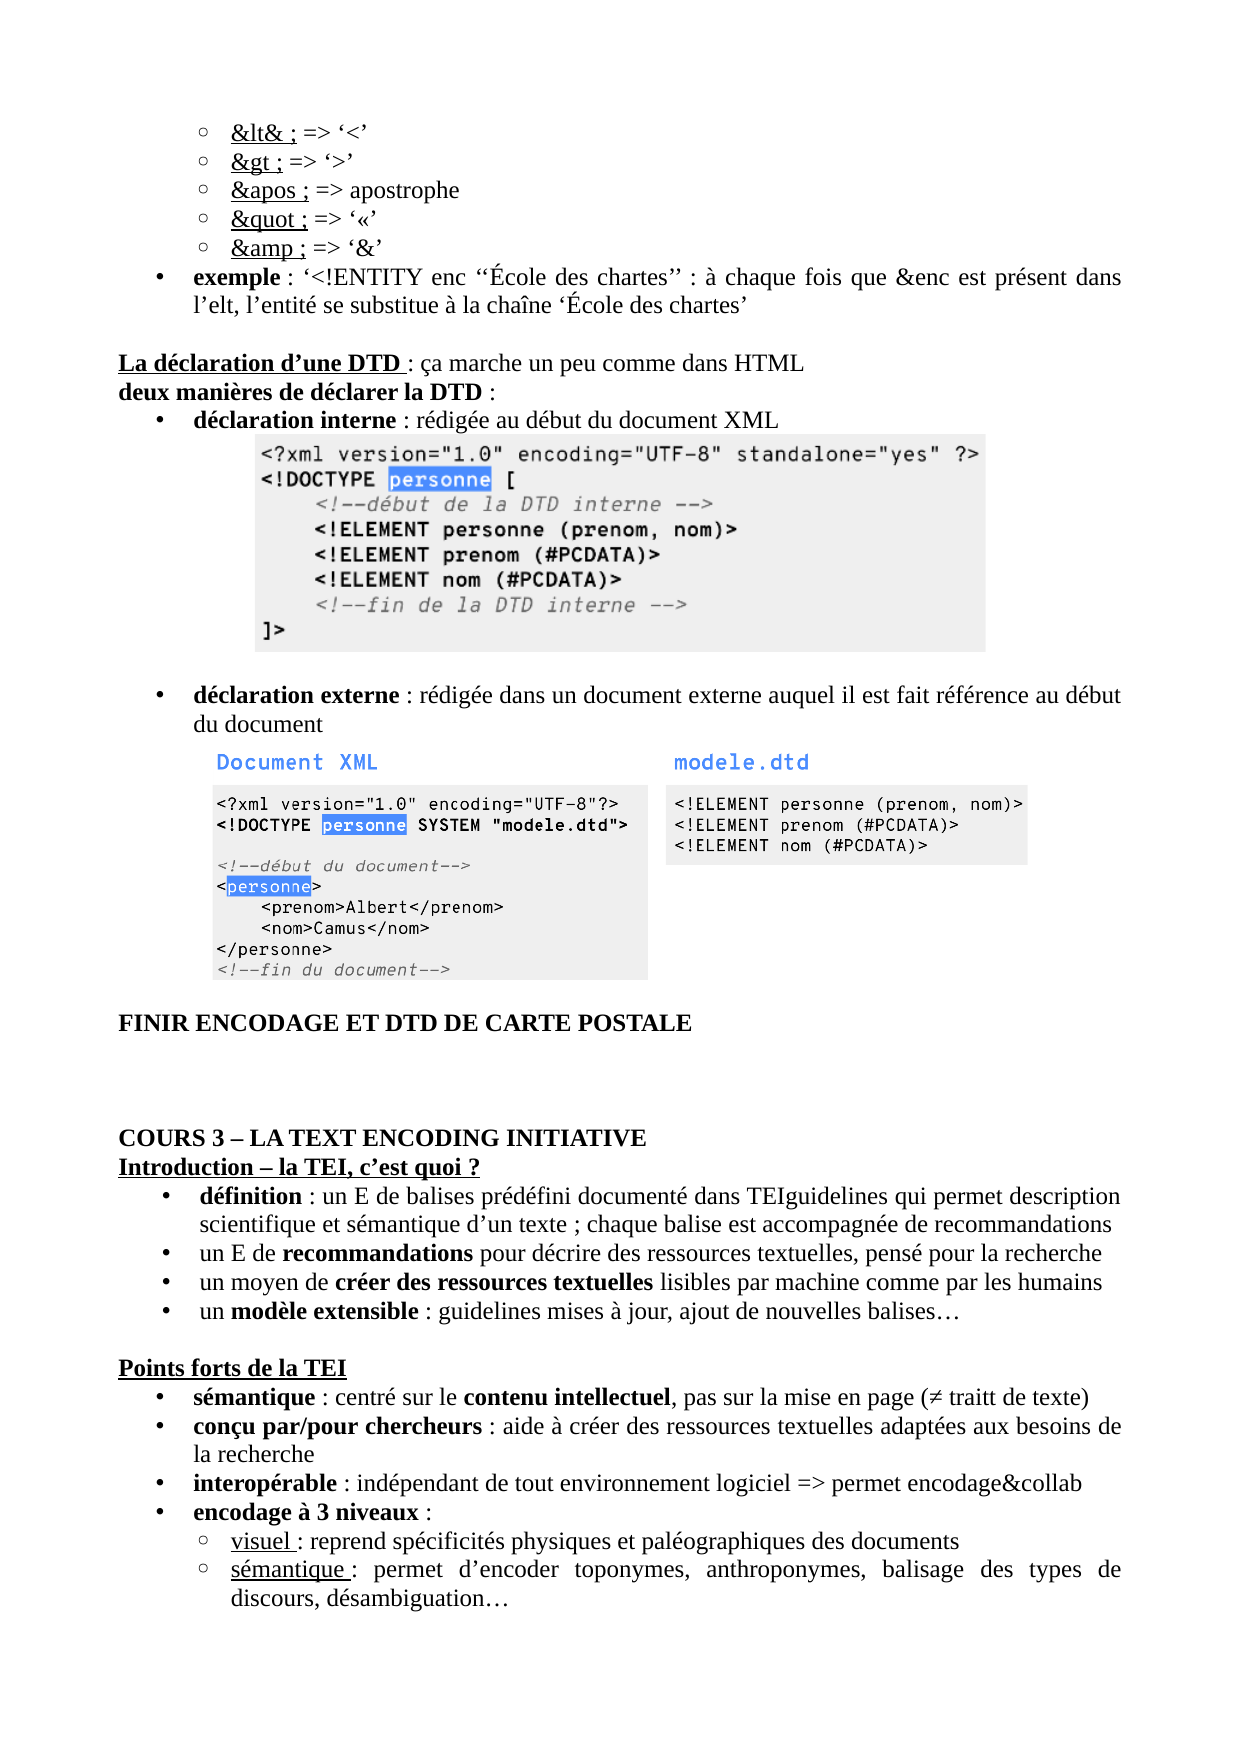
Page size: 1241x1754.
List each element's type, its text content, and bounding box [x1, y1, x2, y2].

list interopérable : indépendant de tout environnement logiciel => permet encodage&collab [156, 1468, 1122, 1497]
list déclaration externe : rédigée dans un document externe auquel il est fait référence au début du document [156, 680, 1122, 737]
list &gt ; => ‘>’ [193, 147, 1122, 176]
list un moyen de créer des ressources textuelles lisibles par machine comme par les humains [162, 1267, 1122, 1296]
list déclaration interne : rédigée au début du document XML [156, 406, 1122, 434]
text Points forts de la TEI [118, 1353, 1122, 1382]
text deux manières de déclarer la DTD : [118, 377, 1122, 406]
text COURS 3 – LA TEXT ENCODING INITIATIVE [118, 1123, 1122, 1152]
text Introduction – la TEI, c’est quoi ? [118, 1152, 1122, 1181]
text FINIR ENCODAGE ET DTD DE CARTE POSTALE [118, 1008, 1122, 1037]
list définition : un E de balises prédéfini documenté dans TEIguidelines qui permet description scientifique et sémantique d’un texte ; chaque balise est accompagnée de recommandations [162, 1181, 1122, 1238]
list un E de recommandations pour décrire des ressources textuelles, pensé pour la recherche [162, 1238, 1122, 1267]
list &quot ; => ‘«’ [193, 204, 1122, 233]
list encodage à 3 niveaux : [156, 1497, 1122, 1526]
list conçu par/pour chercheurs : aide à créer des ressources textuelles adaptées aux besoins de la recherche [156, 1411, 1122, 1468]
list sémantique : centré sur le contenu intellectuel, pas sur la mise en page (≠ traitt de texte) [156, 1382, 1122, 1411]
list &lt& ; => ‘<’ [193, 118, 1122, 147]
text La déclaration d’une DTD : ça marche un peu comme dans HTML [118, 348, 1122, 377]
list &amp ; => ‘&’ [193, 233, 1122, 262]
list exemple : ‘<!ENTITY enc ‘‘École des chartes’’ : à chaque fois que &enc est présent dans l’elt, l’entité se substitue à la chaîne ‘École des chartes’ [156, 262, 1122, 319]
list un modèle extensible : guidelines mises à jour, ajout de nouvelles balises… [162, 1296, 1122, 1324]
list &apos ; => apostrophe [193, 176, 1122, 204]
picture [212, 750, 1028, 980]
list visuel : reprend spécificités physiques et paléographiques des documents [193, 1526, 1122, 1554]
picture [254, 434, 986, 652]
list sémantique : permet d’encoder toponymes, anthroponymes, balisage des types de discours, désambiguation… [193, 1554, 1122, 1612]
